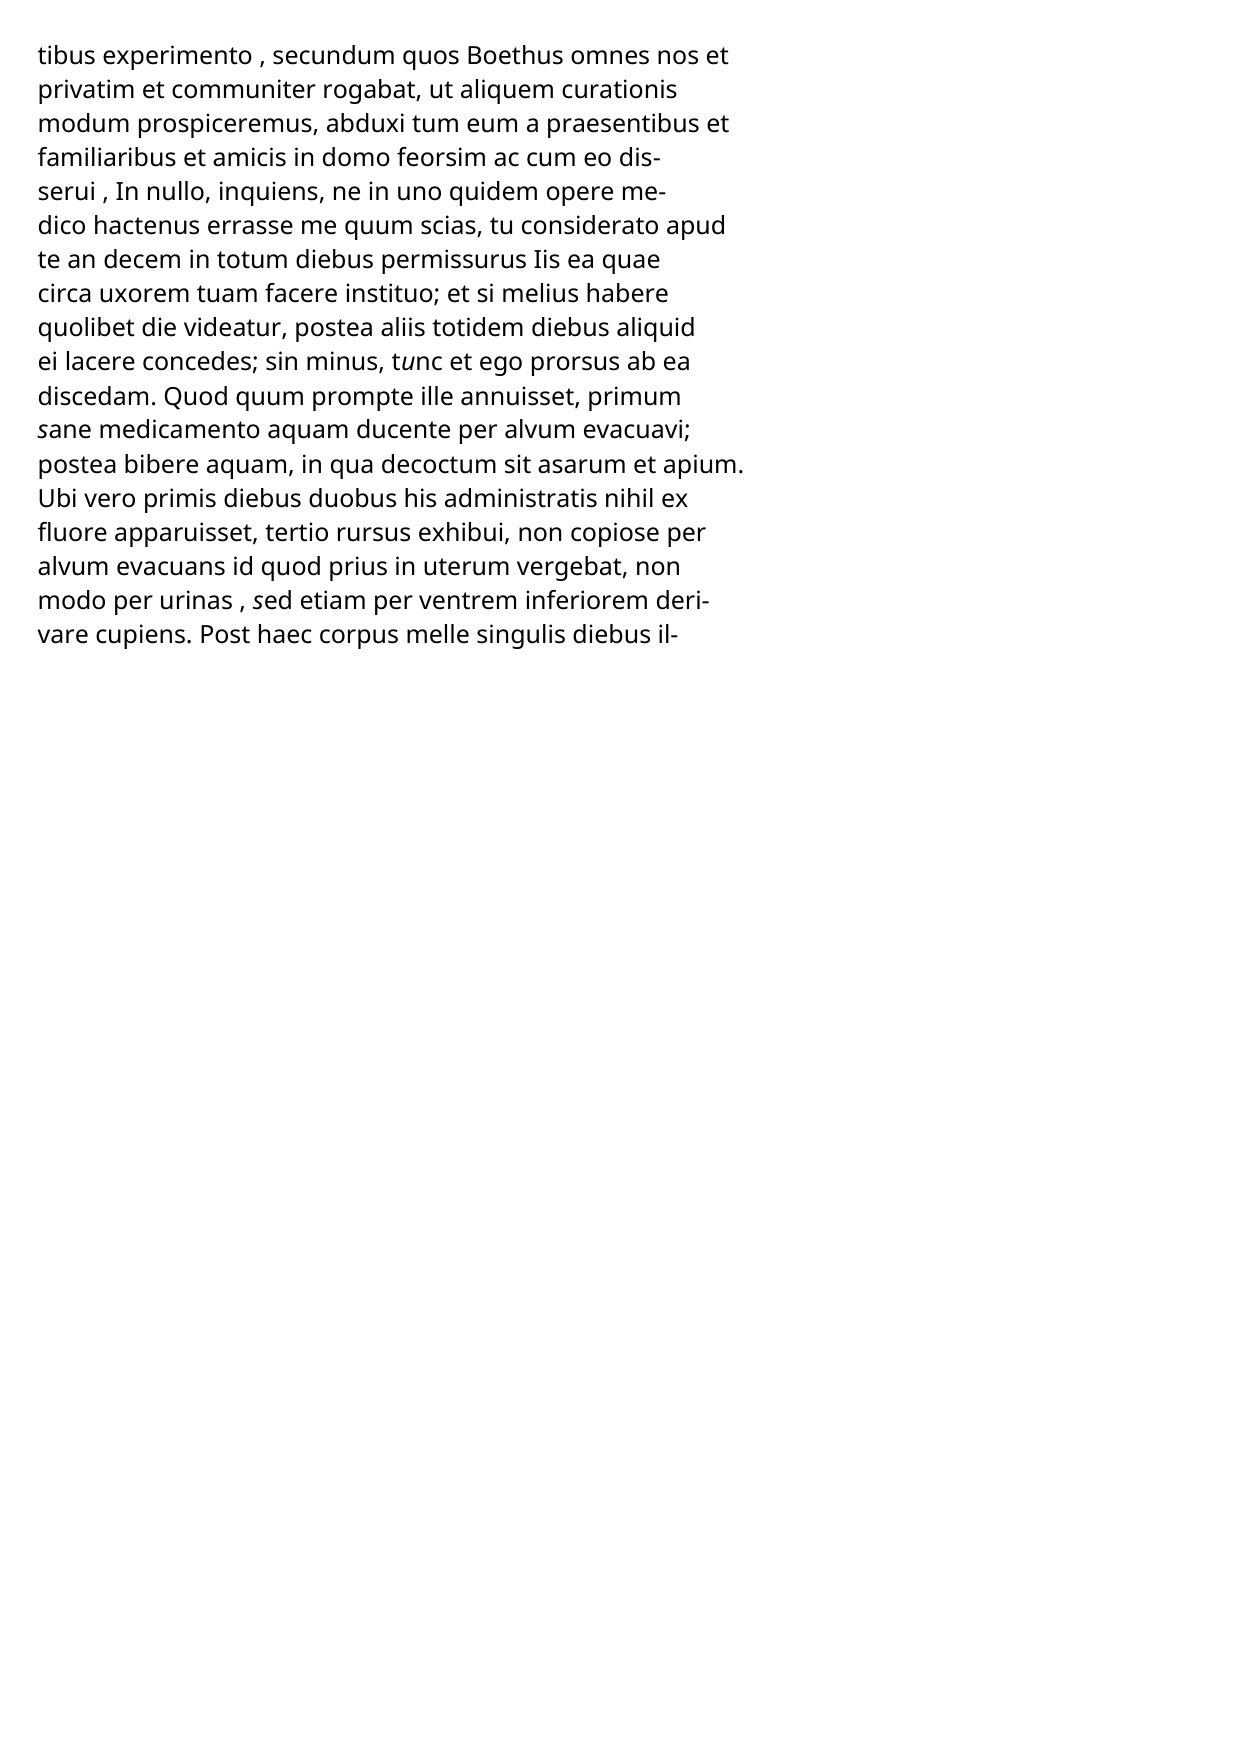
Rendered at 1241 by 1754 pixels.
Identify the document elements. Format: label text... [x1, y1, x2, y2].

text tibus experimento , secundum quos Boethus omnes nos et privatim et communiter rogabat, ut aliquem curationis modum prospiceremus, abduxi tum eum a praesentibus et familiaribus et amicis in domo feorsim ac cum eo dis- serui , In nullo, inquiens, ne in uno quidem opere me- dico hactenus errasse me quum scias, tu considerato apud te an decem in totum diebus permissurus Iis ea quae circa uxorem tuam facere instituo; et si melius habere quolibet die videatur, postea aliis totidem diebus aliquid ei lacere concedes; sin minus, tunc et ego prorsus ab ea discedam. Quod quum prompte ille annuisset, primum sane medicamento aquam ducente per alvum evacuavi; postea bibere aquam, in qua decoctum sit asarum et apium. Ubi vero primis diebus duobus his administratis nihil ex fluore apparuisset, tertio rursus exhibui, non copiose per alvum evacuans id quod prius in uterum vergebat, non modo per urinas , sed etiam per ventrem inferiorem deri- vare cupiens. Post haec corpus melle singulis diebus il- [37, 37, 1203, 651]
